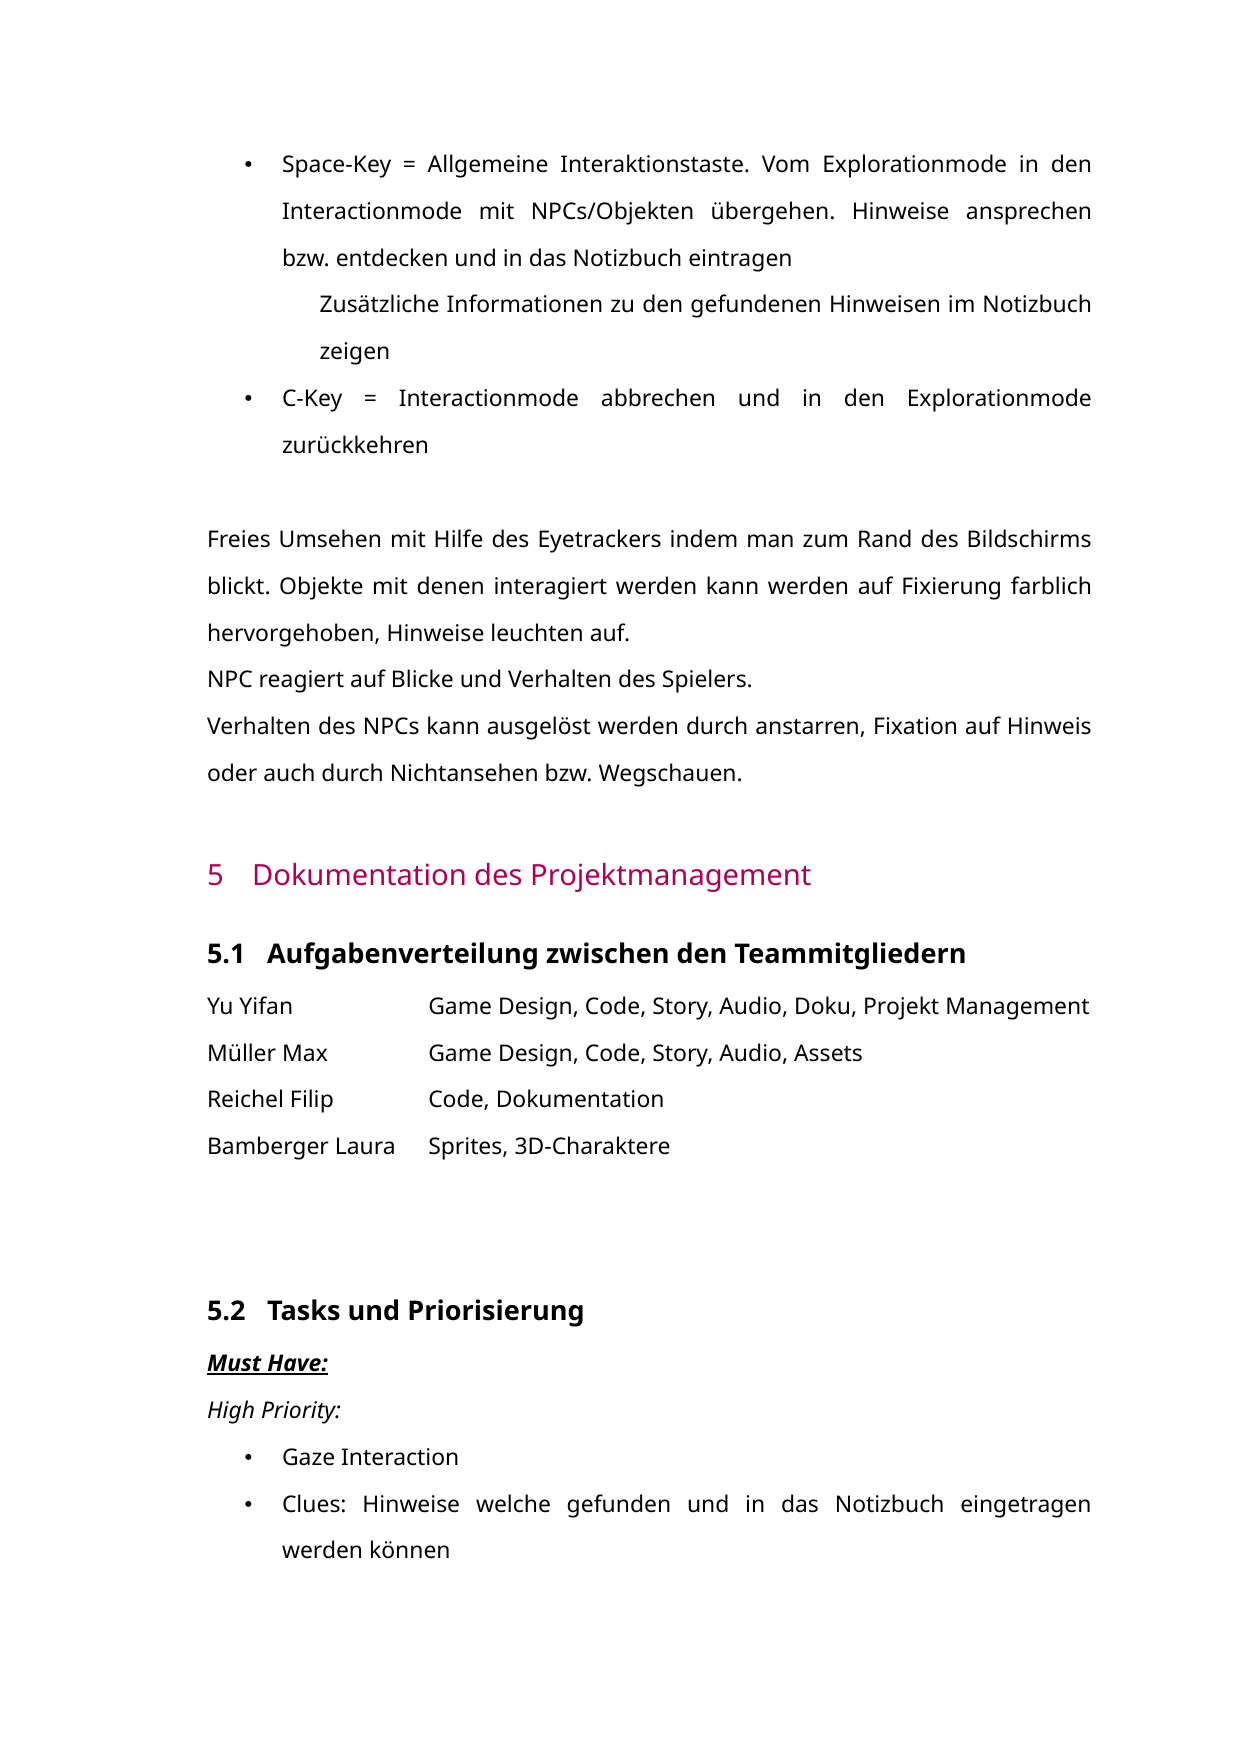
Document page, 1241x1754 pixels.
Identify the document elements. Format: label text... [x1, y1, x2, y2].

list C-Key = Interactionmode abbrechen und in den Explorationmode zurückkehren [244, 382, 1092, 460]
list Zusätzliche Informationen zu den gefundenen Hinweisen im Notizbuch zeigen [282, 288, 1092, 366]
text Bamberger Laura Sprites, 3D-Charaktere [207, 1130, 1092, 1161]
text Must Have: [207, 1347, 1092, 1378]
list Gaze Interaction [244, 1441, 1092, 1472]
subtitle Dokumentation des Projektmanagement [207, 854, 1092, 894]
text High Priority: [207, 1394, 1092, 1425]
list Clues: Hinweise welche gefunden und in das Notizbuch eingetragen werden können [244, 1488, 1092, 1566]
subtitle Tasks und Priorisierung [207, 1292, 1092, 1328]
text NPC reagiert auf Blicke und Verhalten des Spielers. [207, 663, 1092, 694]
list Space-Key = Allgemeine Interaktionstaste. Vom Explorationmode in den Interactionmode mit NPCs/Objekten übergehen. Hinweise ansprechen bzw. entdecken und in das Notizbuch eintragen [244, 148, 1092, 273]
text Müller Max Game Design, Code, Story, Audio, Assets [207, 1036, 1092, 1068]
text Reichel Filip Code, Dokumentation [207, 1083, 1092, 1114]
text Verhalten des NPCs kann ausgelöst werden durch anstarren, Fixation auf Hinweis oder auch durch Nichtansehen bzw. Wegschauen. [207, 710, 1092, 788]
text Freies Umsehen mit Hilfe des Eyetrackers indem man zum Rand des Bildschirms blickt. Objekte mit denen interagiert werden kann werden auf Fixierung farblich hervorgehoben, Hinweise leuchten auf. [207, 523, 1092, 648]
subtitle Aufgabenverteilung zwischen den Teammitgliedern [207, 934, 1092, 971]
text Yu Yifan Game Design, Code, Story, Audio, Doku, Projekt Management [207, 989, 1092, 1021]
